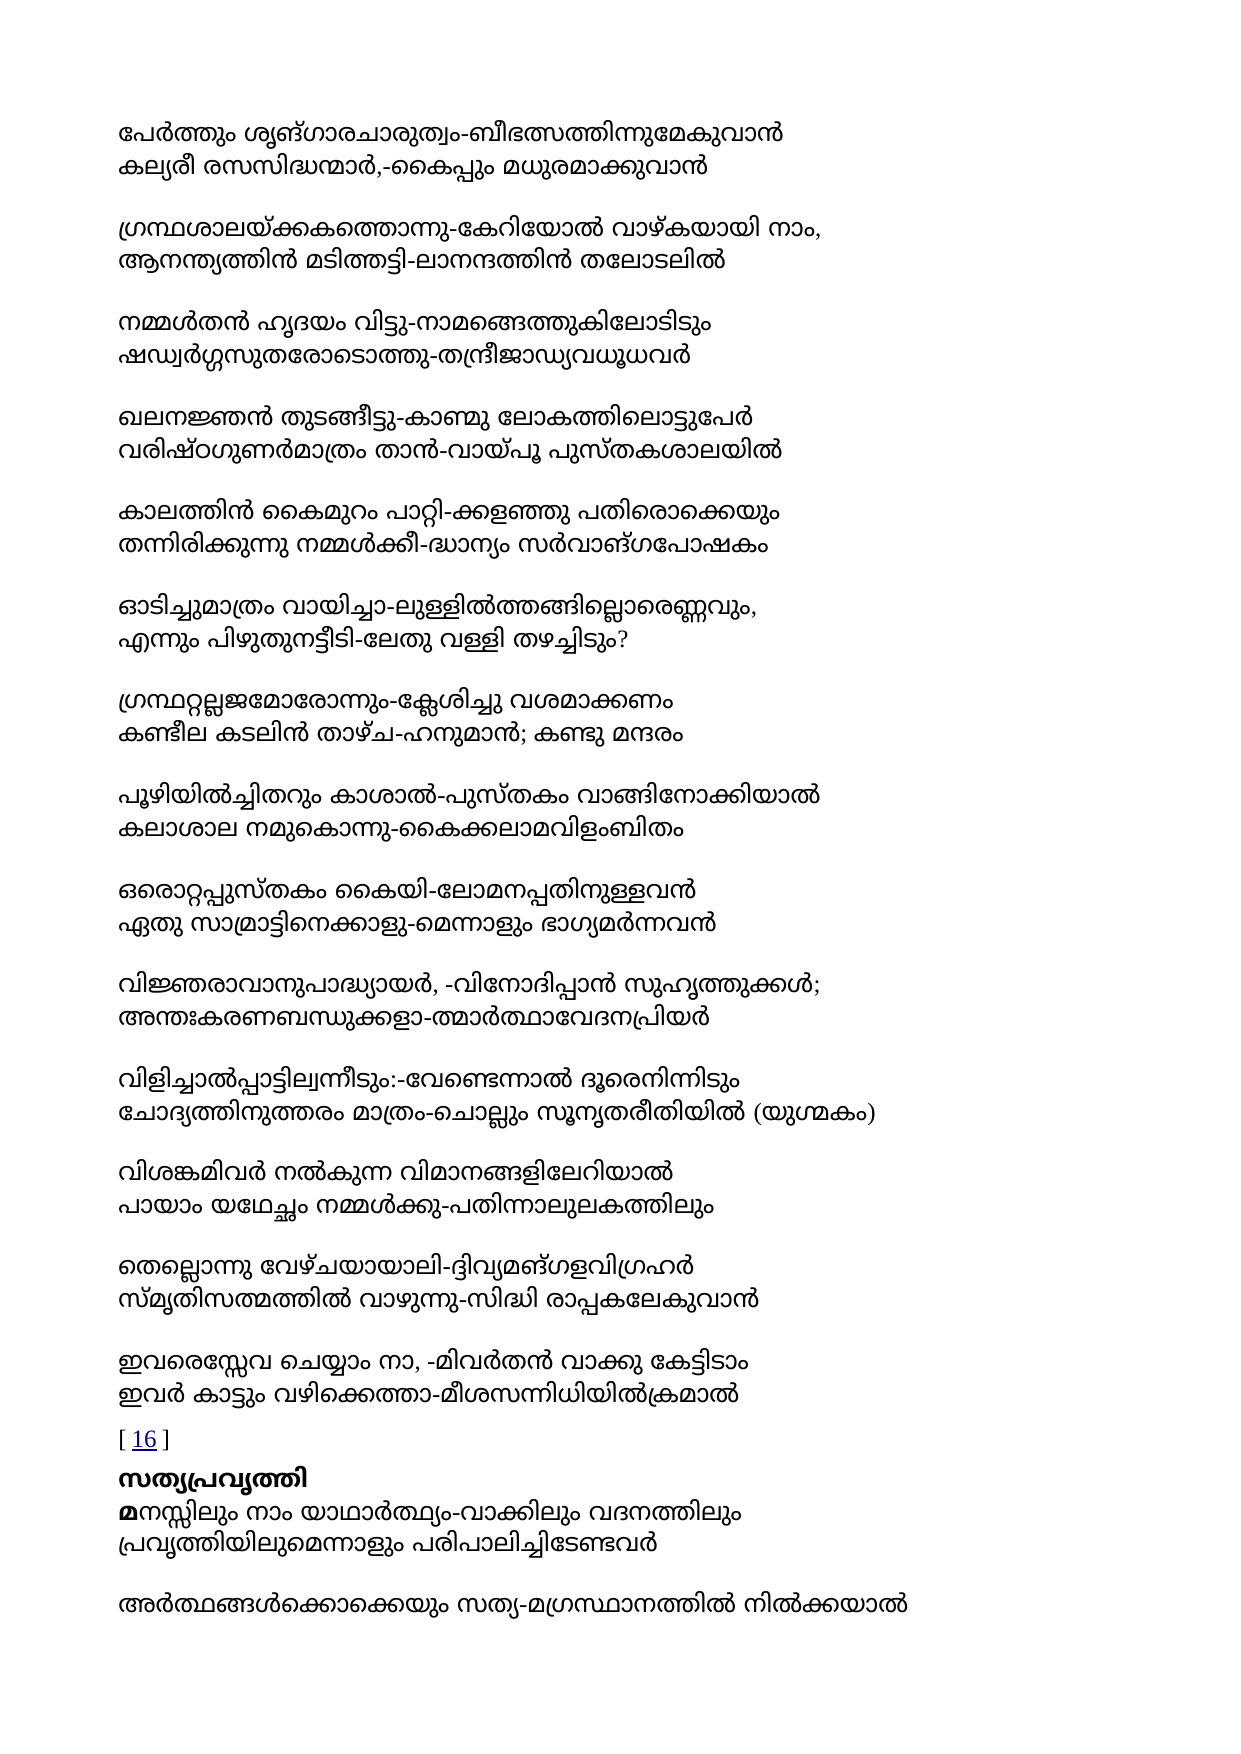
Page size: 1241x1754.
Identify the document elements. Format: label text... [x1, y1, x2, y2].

text [ 16 ] [118, 1424, 1122, 1453]
text പേർത്തും ശൃങ്ഗാരചാരുത്വം-ബീഭത്സത്തിന്നുമേകുവാൻ കല്യരീ രസസിദ്ധന്മാർ,-കൈപ്പും മധുരമാക്കുവാൻ ഗ്രന്ഥശാലയ്ക്കകത്തൊന്നു-കേറിയോൽ വാഴ്കയായി നാം, ആനന്ത്യത്തിൻ മടിത്തട്ടി-ലാനന്ദത്തിൻ തലോടലിൽ നമ്മൾതൻ ഹൃദയം വിട്ടു-നാമങ്ങെത്തുകിലോടിടും ഷഡ്വർഗ്ഗസുതരോടൊത്തു-തന്ദ്രീജാഡ്യവധൂധവർ ഖലനജ്ഞൻ തുടങ്ങീട്ടു-കാണ്മു ലോകത്തിലൊട്ടുപേർ വരിഷ്ഠഗുണർമാത്രം താൻ-വായ്പൂ പുസ്തകശാലയിൽ കാലത്തിൻ കൈമുറം പാറ്റി-ക്കളഞ്ഞു പതിരൊക്കെയും തന്നിരിക്കുന്നു നമ്മൾക്കീ-ദ്ധാന്യം സർവാങ്ഗപോഷകം ഓടിച്ചുമാത്രം വായിച്ചാ-ലുള്ളിൽത്തങ്ങില്ലൊരെണ്ണവും, എന്നും പിഴുതുനട്ടീടി-ലേതു വള്ളി തഴച്ചിടും? ഗ്രന്ഥറ്റല്ലജമോരോന്നും-ക്ലേശിച്ചു വശമാക്കണം കണ്ടീല കടലിൻ താഴ്ച-ഹനുമാൻ; കണ്ടു മന്ദരം പൂഴിയിൽച്ചിതറും കാശാൽ-പുസ്തകം വാങ്ങിനോക്കിയാൽ കലാശാല നമുകൊന്നു-കൈക്കലാമവിളംബിതം ഒരൊറ്റപ്പുസ്തകം കൈയി-ലോമനപ്പതിനുള്ളവൻ ഏതു സാമ്രാട്ടിനെക്കാളു-മെന്നാളും ഭാഗ്യമർന്നവൻ വിജ്ഞരാവാനുപാദ്ധ്യായർ, -വിനോദിപ്പാൻ സുഹൃത്തുക്കൾ; അന്തഃകരണബന്ധുക്കളാ-ത്മാർത്ഥാവേദനപ്രിയർ വിളിച്ചാൽപ്പാട്ടില്വന്നീടും:-വേണ്ടെന്നാൽ ദൂരെനിന്നിടും ചോദ്യത്തിനുത്തരം മാത്രം-ചൊല്ലും സൂനൃതരീതിയിൽ (യുഗ്മകം) വിശങ്കമിവർ നൽകുന്ന വിമാനങ്ങളിലേറിയാൽ പായാം യഥേച്ഛം നമ്മൾക്കു-പതിന്നാലുലകത്തിലും തെല്ലൊന്നു വേഴ്ചയായാലി-ദ്ദിവ്യമങ്ഗളവിഗ്രഹർ സ്മൃതിസത്മത്തിൽ വാഴുന്നു-സിദ്ധി രാപ്പകലേകുവാൻ ഇവരെസ്സേവ ചെയ്യാം നാ, -മിവർതൻ വാക്കു കേട്ടിടാം ഇവർ കാട്ടും വഴിക്കെത്താ-മീശസന്നിധിയിൽക്രമാൽ [118, 118, 1122, 1412]
text സത്യപ്രവൃത്തി മനസ്സിലും നാം യാഥാർത്ഥ്യം-വാക്കിലും വദനത്തിലും പ്രവൃത്തിയിലുമെന്നാളും പരിപാലിച്ചിടേണ്ടവർ അർത്ഥങ്ങൾക്കൊക്കെയും സത്യ-മഗ്രസ്ഥാനത്തിൽ നിൽക്കയാൽ [118, 1466, 1122, 1622]
